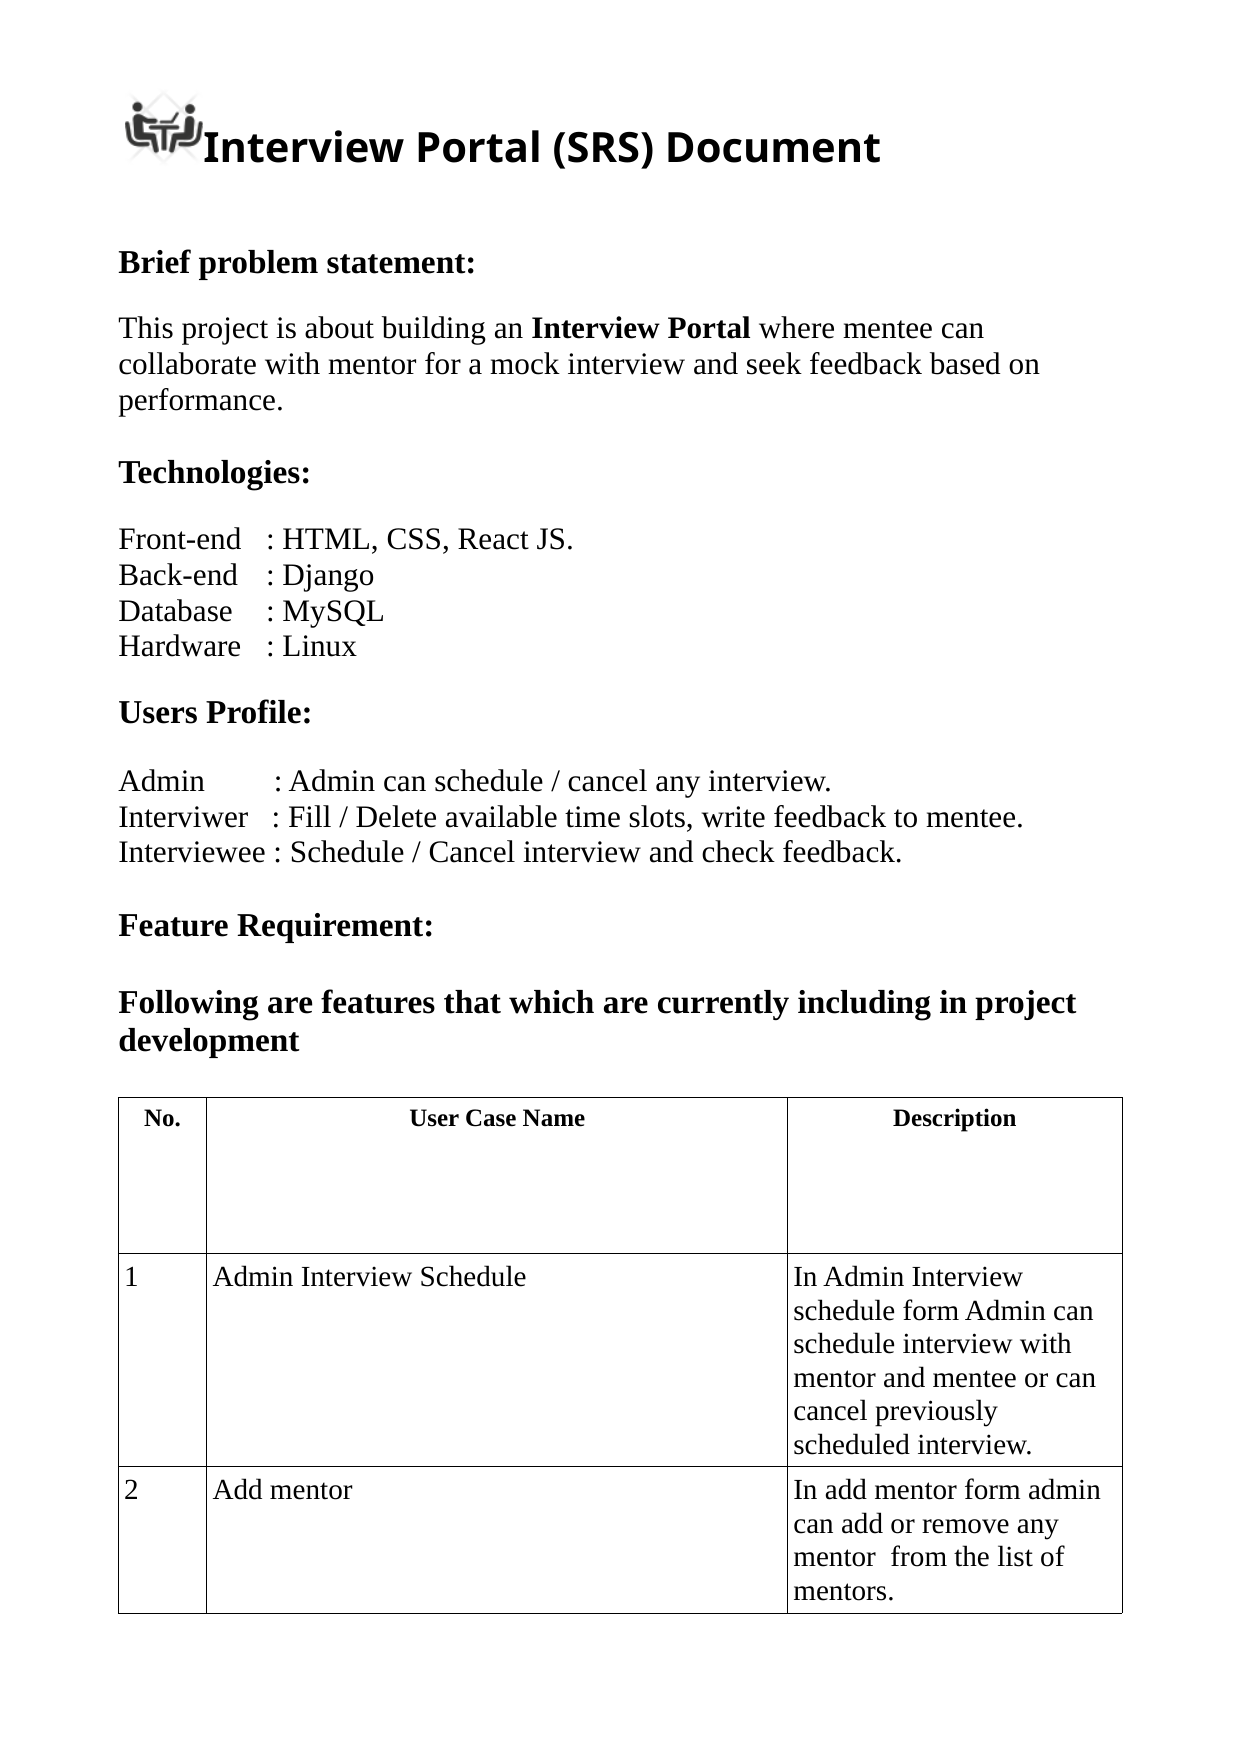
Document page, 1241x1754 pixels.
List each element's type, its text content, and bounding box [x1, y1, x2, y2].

text Front-end : HTML, CSS, React JS. [118, 520, 1122, 556]
text Feature Requirement: [118, 906, 1122, 944]
text Following are features that which are currently including in project development [118, 982, 1122, 1059]
table_cell Admin Interview Schedule [207, 1254, 787, 1466]
table_cell Add mentor [207, 1467, 787, 1612]
text Technologies: [118, 453, 1122, 491]
table_header No. [119, 1098, 206, 1253]
text Users Profile: [118, 692, 1122, 731]
table_cell 2 [119, 1467, 206, 1612]
text Back-end : Django [118, 556, 1122, 592]
text This project is about building an Interview Portal where mentee can collaborate with mentor for a mock interview and seek feedback based on performance. [118, 309, 1122, 417]
text Interviewee : Schedule / Cancel interview and check feedback. [118, 834, 1122, 870]
text Database : MySQL [118, 592, 1122, 628]
text Interview Portal (SRS) Document [118, 118, 1122, 175]
table_cell In add mentor form admin can add or remove any mentor from the list of mentors. [788, 1467, 1122, 1612]
text Interviwer : Fill / Delete available time slots, write feedback to mentee. [118, 798, 1122, 834]
text Hardware : Linux [118, 628, 1122, 664]
text Admin : Admin can schedule / cancel any interview. [118, 762, 1122, 798]
table_header Description [788, 1098, 1122, 1253]
table_cell In Admin Interview schedule form Admin can schedule interview with mentor and mentee or can cancel previously scheduled interview. [788, 1254, 1122, 1466]
table_header User Case Name [207, 1098, 787, 1253]
text Brief problem statement: [118, 242, 1122, 280]
table_cell 1 [119, 1254, 206, 1466]
